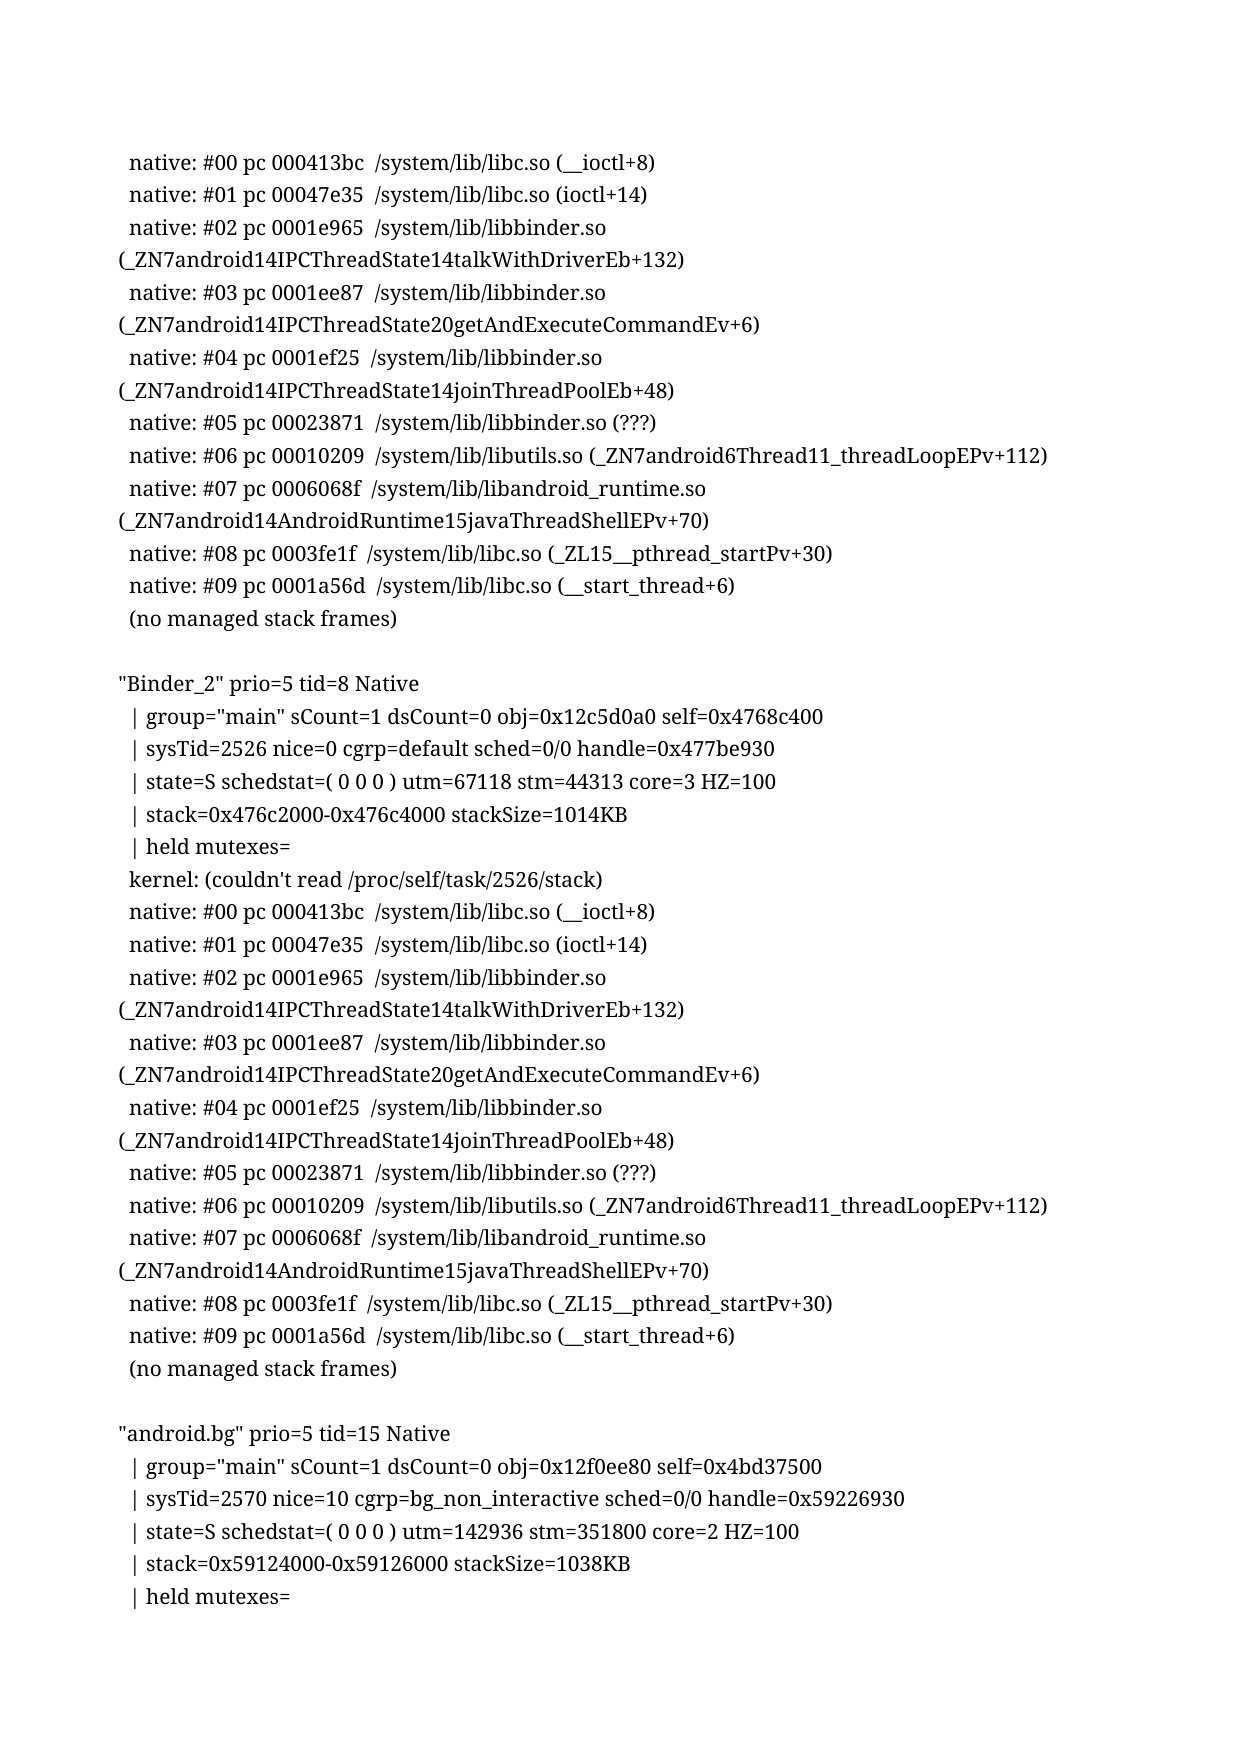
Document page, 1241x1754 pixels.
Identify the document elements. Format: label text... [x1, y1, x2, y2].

text native: #00 pc 000413bc /system/lib/libc.so (__ioctl+8) [118, 897, 1122, 926]
text kernel: (couldn't read /proc/self/task/2526/stack) [118, 865, 1122, 893]
text | held mutexes= [118, 1582, 1122, 1611]
text native: #09 pc 0001a56d /system/lib/libc.so (__start_thread+6) [118, 1321, 1122, 1350]
text native: #08 pc 0003fe1f /system/lib/libc.so (_ZL15__pthread_startPv+30) [118, 1289, 1122, 1317]
text native: #06 pc 00010209 /system/lib/libutils.so (_ZN7android6Thread11_threadLoopEPv+112) [118, 441, 1122, 469]
text native: #05 pc 00023871 /system/lib/libbinder.so (???) [118, 1158, 1122, 1187]
text (no managed stack frames) [118, 1354, 1122, 1382]
text (no managed stack frames) [118, 604, 1122, 632]
text native: #01 pc 00047e35 /system/lib/libc.so (ioctl+14) [118, 930, 1122, 958]
text native: #00 pc 000413bc /system/lib/libc.so (__ioctl+8) [118, 148, 1122, 176]
text native: #03 pc 0001ee87 /system/lib/libbinder.so (_ZN7android14IPCThreadState20getAndExecuteCommandEv+6) [118, 278, 1122, 339]
text native: #09 pc 0001a56d /system/lib/libc.so (__start_thread+6) [118, 571, 1122, 600]
text | sysTid=2526 nice=0 cgrp=default sched=0/0 handle=0x477be930 [118, 734, 1122, 763]
text native: #03 pc 0001ee87 /system/lib/libbinder.so (_ZN7android14IPCThreadState20getAndExecuteCommandEv+6) [118, 1028, 1122, 1089]
text | group="main" sCount=1 dsCount=0 obj=0x12f0ee80 self=0x4bd37500 [118, 1452, 1122, 1480]
text | stack=0x476c2000-0x476c4000 stackSize=1014KB [118, 800, 1122, 828]
text "android.bg" prio=5 tid=15 Native [118, 1419, 1122, 1448]
text | sysTid=2570 nice=10 cgrp=bg_non_interactive sched=0/0 handle=0x59226930 [118, 1484, 1122, 1513]
text native: #02 pc 0001e965 /system/lib/libbinder.so (_ZN7android14IPCThreadState14talkWithDriverEb+132) [118, 213, 1122, 274]
text native: #04 pc 0001ef25 /system/lib/libbinder.so (_ZN7android14IPCThreadState14joinThreadPoolEb+48) [118, 343, 1122, 404]
text native: #01 pc 00047e35 /system/lib/libc.so (ioctl+14) [118, 180, 1122, 209]
text "Binder_2" prio=5 tid=8 Native [118, 669, 1122, 698]
text | state=S schedstat=( 0 0 0 ) utm=142936 stm=351800 core=2 HZ=100 [118, 1517, 1122, 1545]
text native: #04 pc 0001ef25 /system/lib/libbinder.so (_ZN7android14IPCThreadState14joinThreadPoolEb+48) [118, 1093, 1122, 1154]
text native: #08 pc 0003fe1f /system/lib/libc.so (_ZL15__pthread_startPv+30) [118, 539, 1122, 567]
text | group="main" sCount=1 dsCount=0 obj=0x12c5d0a0 self=0x4768c400 [118, 702, 1122, 730]
text native: #05 pc 00023871 /system/lib/libbinder.so (???) [118, 408, 1122, 437]
text | stack=0x59124000-0x59126000 stackSize=1038KB [118, 1549, 1122, 1578]
text | held mutexes= [118, 832, 1122, 861]
text native: #02 pc 0001e965 /system/lib/libbinder.so (_ZN7android14IPCThreadState14talkWithDriverEb+132) [118, 963, 1122, 1024]
text native: #07 pc 0006068f /system/lib/libandroid_runtime.so (_ZN7android14AndroidRuntime15javaThreadShellEPv+70) [118, 474, 1122, 535]
text native: #06 pc 00010209 /system/lib/libutils.so (_ZN7android6Thread11_threadLoopEPv+112) [118, 1191, 1122, 1219]
text native: #07 pc 0006068f /system/lib/libandroid_runtime.so (_ZN7android14AndroidRuntime15javaThreadShellEPv+70) [118, 1223, 1122, 1284]
text | state=S schedstat=( 0 0 0 ) utm=67118 stm=44313 core=3 HZ=100 [118, 767, 1122, 796]
